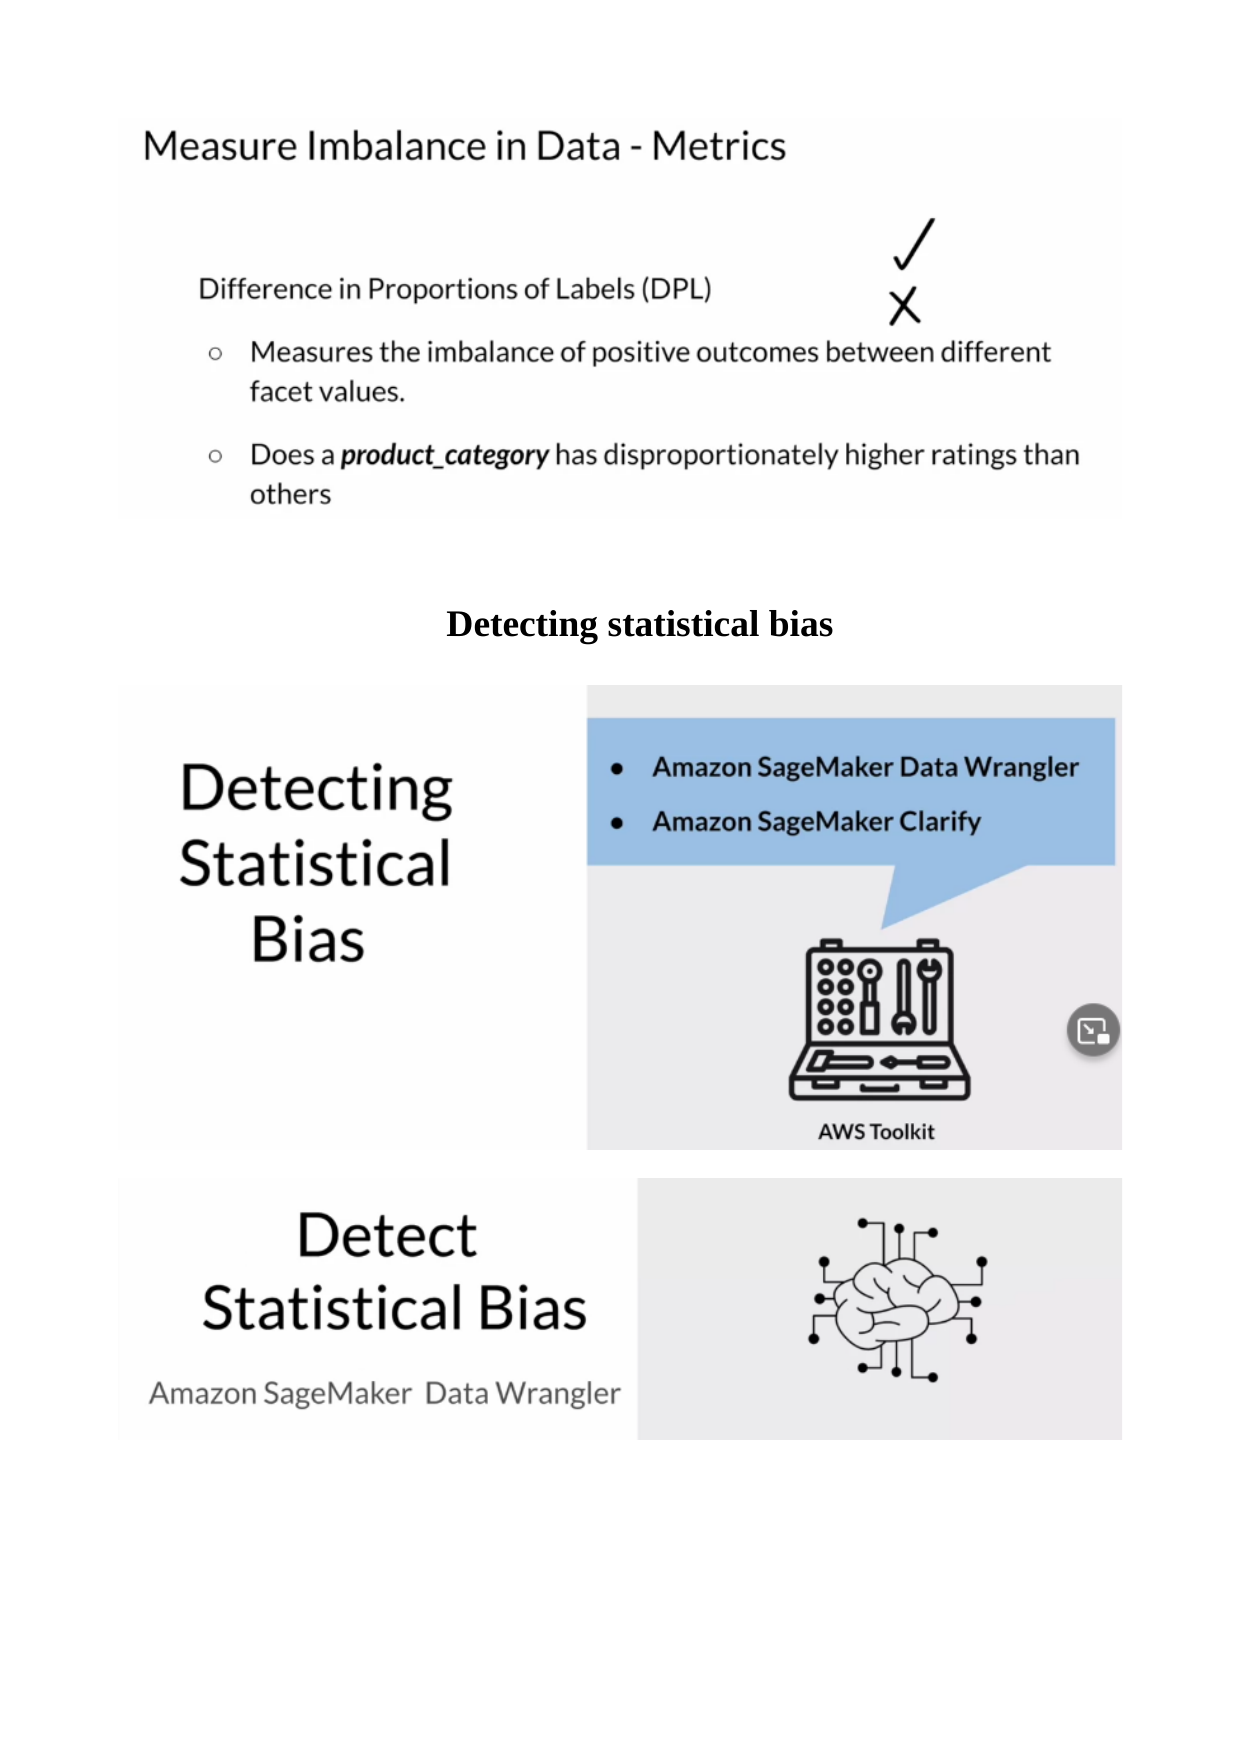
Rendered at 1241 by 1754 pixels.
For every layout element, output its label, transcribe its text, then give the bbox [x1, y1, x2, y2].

subtitle Detecting statistical bias [118, 601, 1122, 644]
picture [118, 685, 1123, 1150]
picture [118, 1178, 1123, 1440]
picture [118, 118, 1123, 519]
